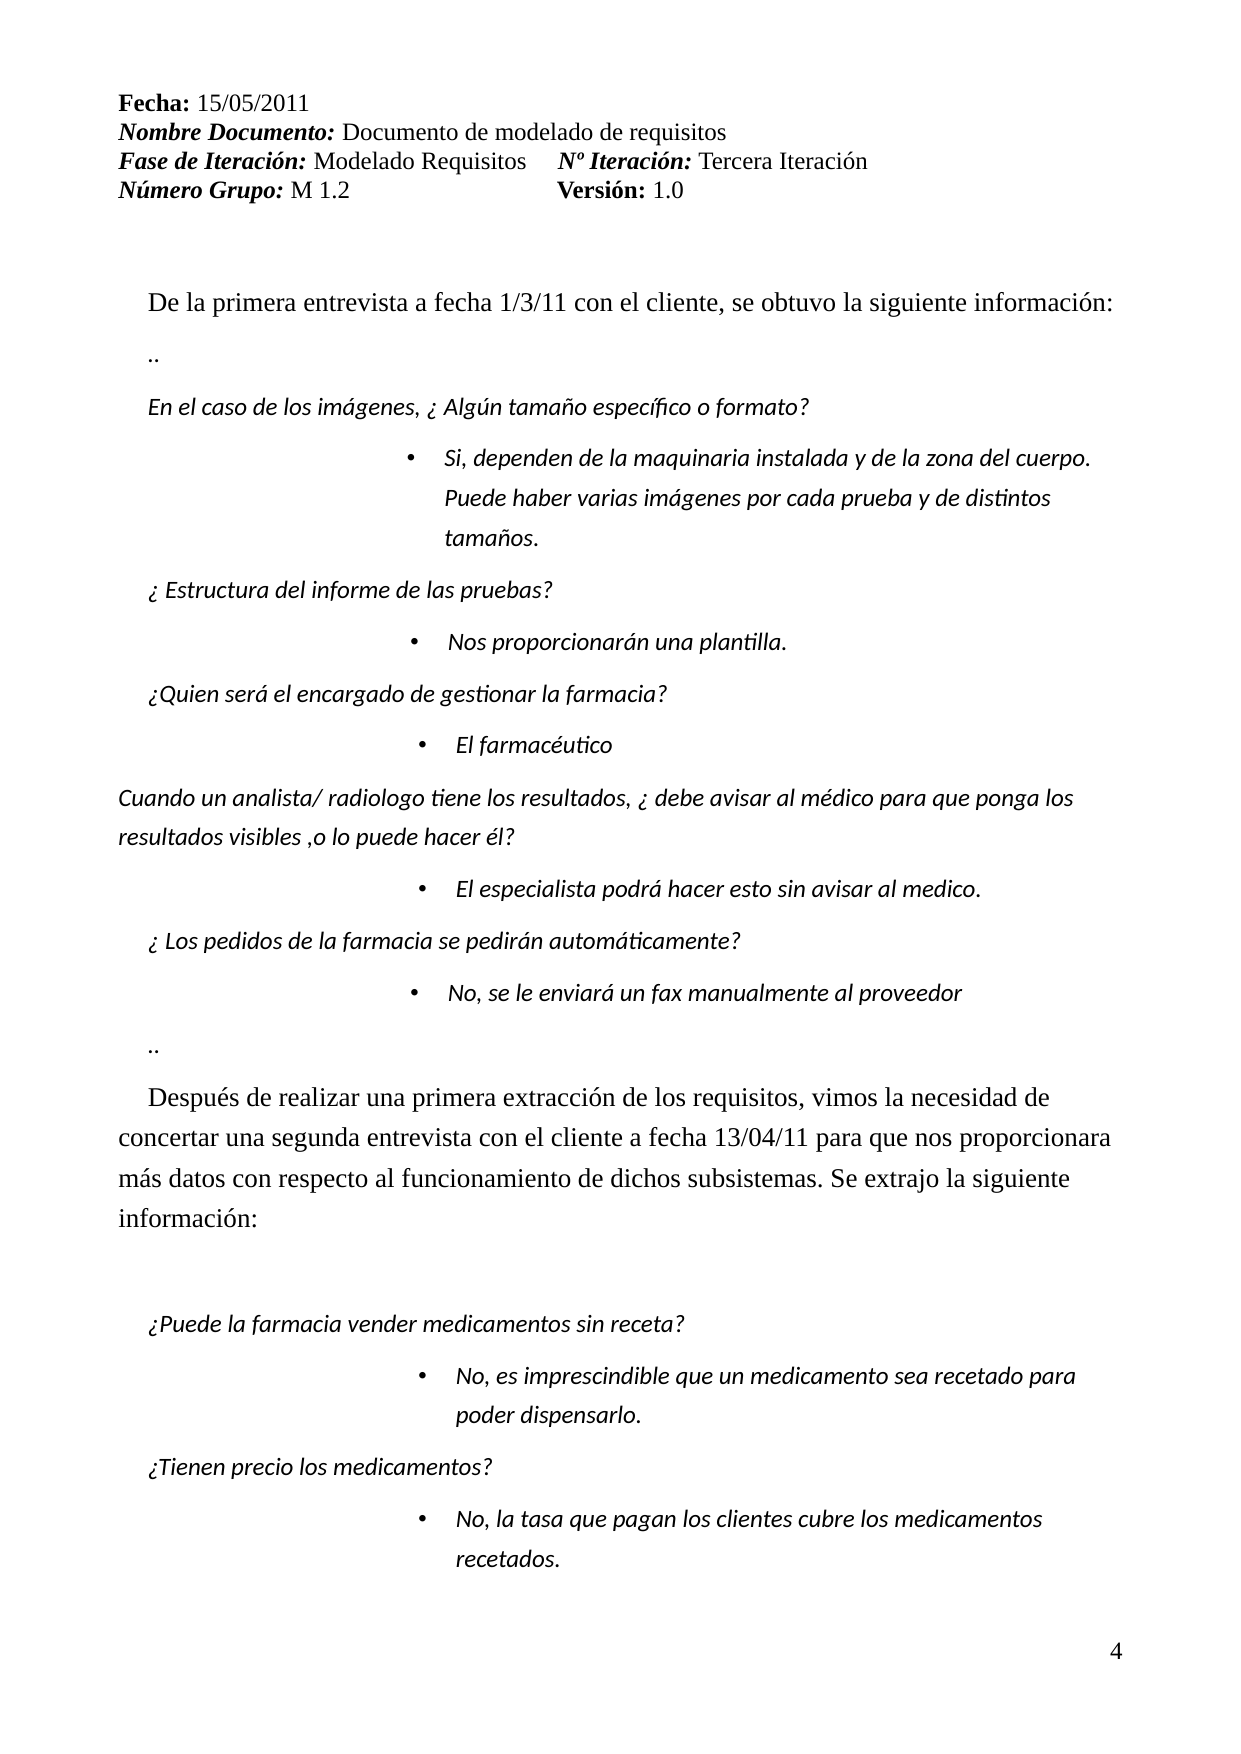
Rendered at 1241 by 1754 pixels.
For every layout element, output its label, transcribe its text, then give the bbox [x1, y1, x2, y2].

text ¿Puede la farmacia vender medicamentos sin receta? [118, 1308, 1122, 1338]
text En el caso de los imágenes, ¿ Algún tamaño específico o formato? [118, 391, 1122, 421]
list No, la tasa que pagan los clientes cubre los medicamentos recetados. [418, 1503, 1122, 1574]
text ¿Tienen precio los medicamentos? [118, 1452, 1122, 1482]
text .. [118, 339, 1122, 369]
text ¿Quien será el encargado de gestionar la farmacia? [118, 678, 1122, 708]
list El farmacéutico [418, 730, 1122, 760]
text .. [118, 1029, 1122, 1060]
list El especialista podrá hacer esto sin avisar al medico. [418, 873, 1122, 904]
list No, es imprescindible que un medicamento sea recetado para poder dispensarlo. [418, 1360, 1122, 1430]
list Nos proporcionarán una plantilla. [410, 626, 1122, 656]
text ¿ Los pedidos de la farmacia se pedirán automáticamente? [118, 925, 1122, 956]
text ¿ Estructura del informe de las pruebas? [118, 574, 1122, 604]
text De la primera entrevista a fecha 1/3/11 con el cliente, se obtuvo la siguiente información: [118, 286, 1122, 317]
list Cuando un analista/ radiologo tiene los resultados, ¿ debe avisar al médico para que ponga los resultados visibles ,o lo puede hacer él? [118, 782, 1122, 852]
text Después de realizar una primera extracción de los requisitos, vimos la necesidad de concertar una segunda entrevista con el cliente a fecha 13/04/11 para que nos proporcionara más datos con respecto al funcionamiento de dichos subsistemas. Se extrajo la siguiente información: [118, 1081, 1122, 1233]
list No, se le enviará un fax manualmente al proveedor [410, 977, 1122, 1008]
list Si, dependen de la maquinaria instalada y de la zona del cuerpo. Puede haber varias imágenes por cada prueba y de distintos tamaños. [407, 443, 1122, 552]
